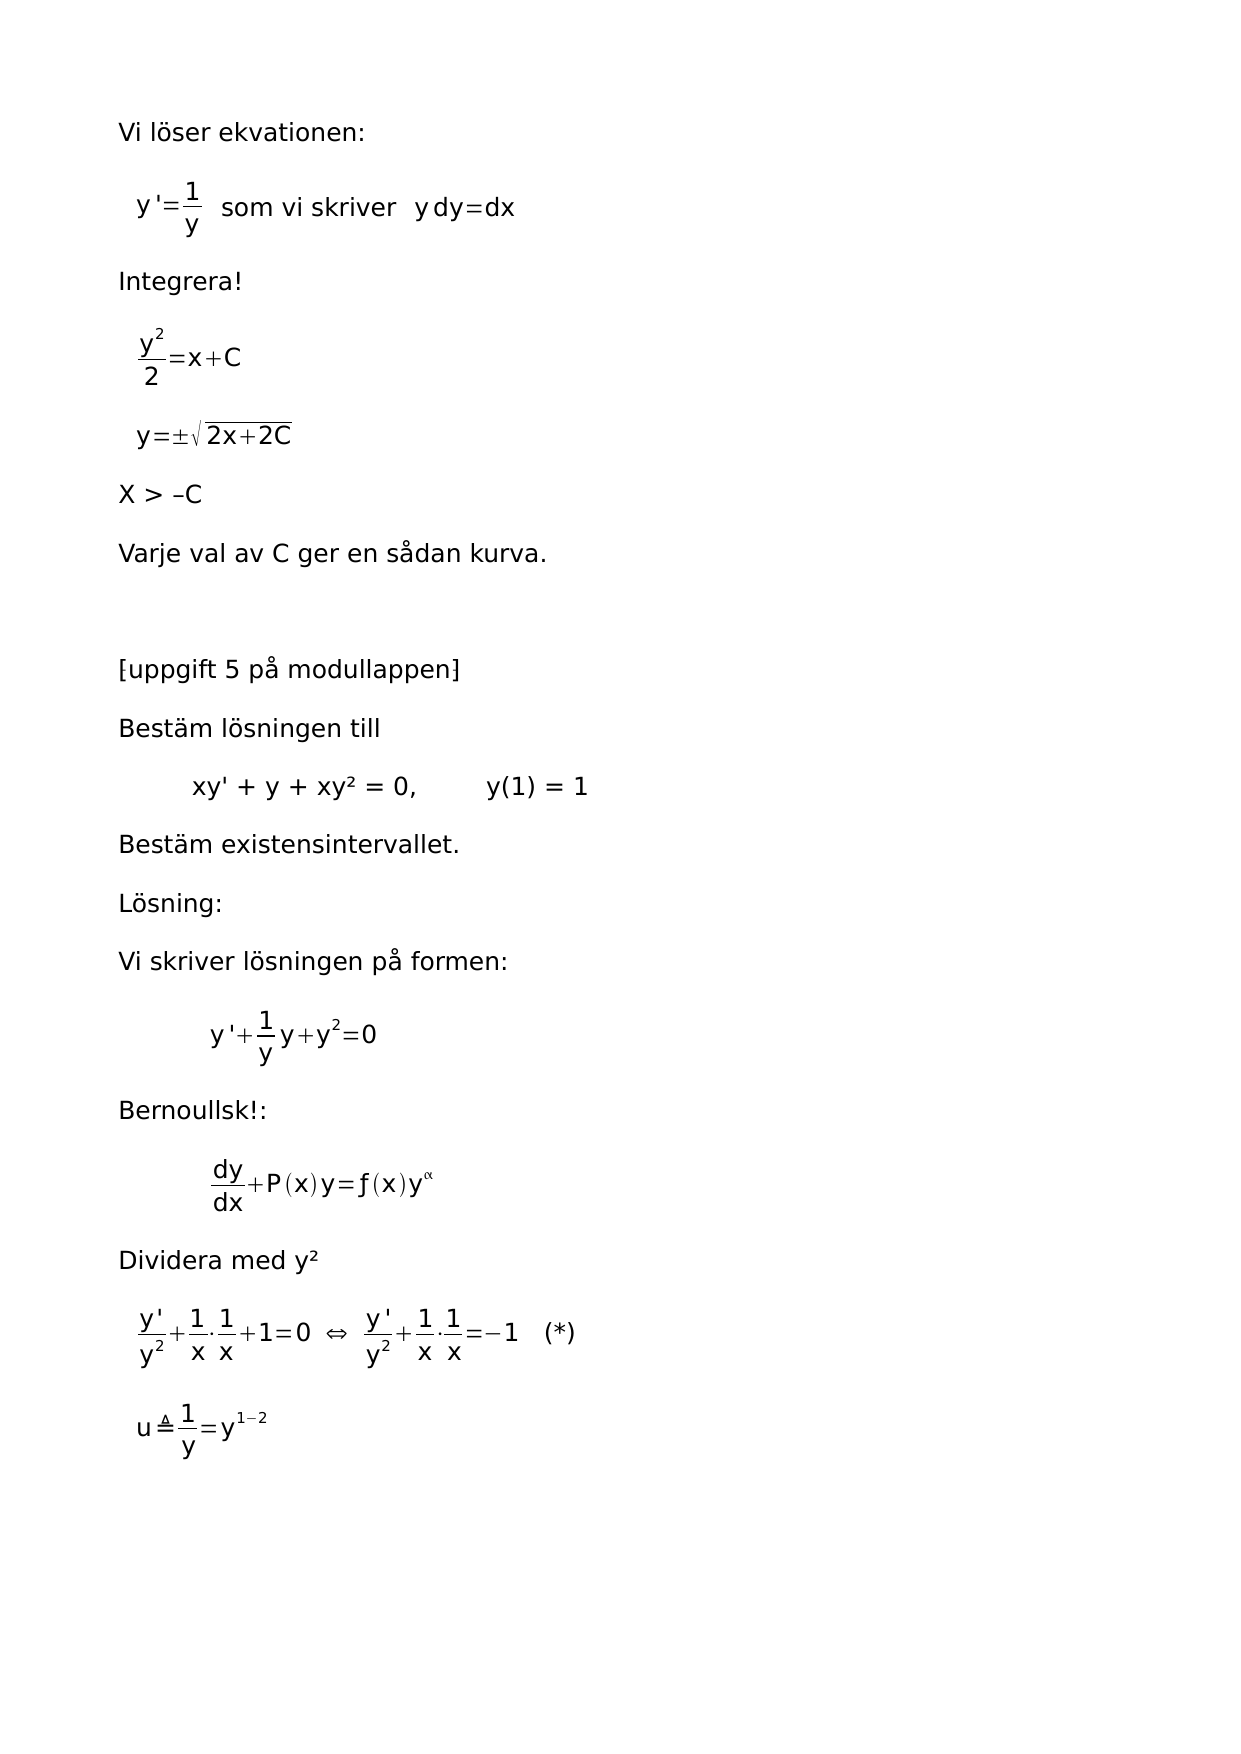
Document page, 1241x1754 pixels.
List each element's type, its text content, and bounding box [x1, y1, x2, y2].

text ⁅uppgift 5 på modullappen⁆ [118, 656, 1122, 685]
text Bestäm existensintervallet. [118, 831, 1122, 860]
text X > –C [118, 481, 1122, 510]
text Integrera! [118, 267, 1122, 297]
text Vi löser ekvationen: [118, 118, 1122, 147]
text Lösning: [118, 889, 1122, 918]
text xy' + y + xy² = 0, y(1) = 1 [118, 772, 1122, 801]
text Varje val av C ger en sådan kurva. [118, 539, 1122, 568]
text som vi skriver [118, 176, 1122, 238]
text Bernoullsk!: [118, 1097, 1122, 1126]
text Bestäm lösningen till [118, 714, 1122, 743]
text Vi skriver lösningen på formen: [118, 947, 1122, 976]
text Dividera med y² [118, 1246, 1122, 1275]
